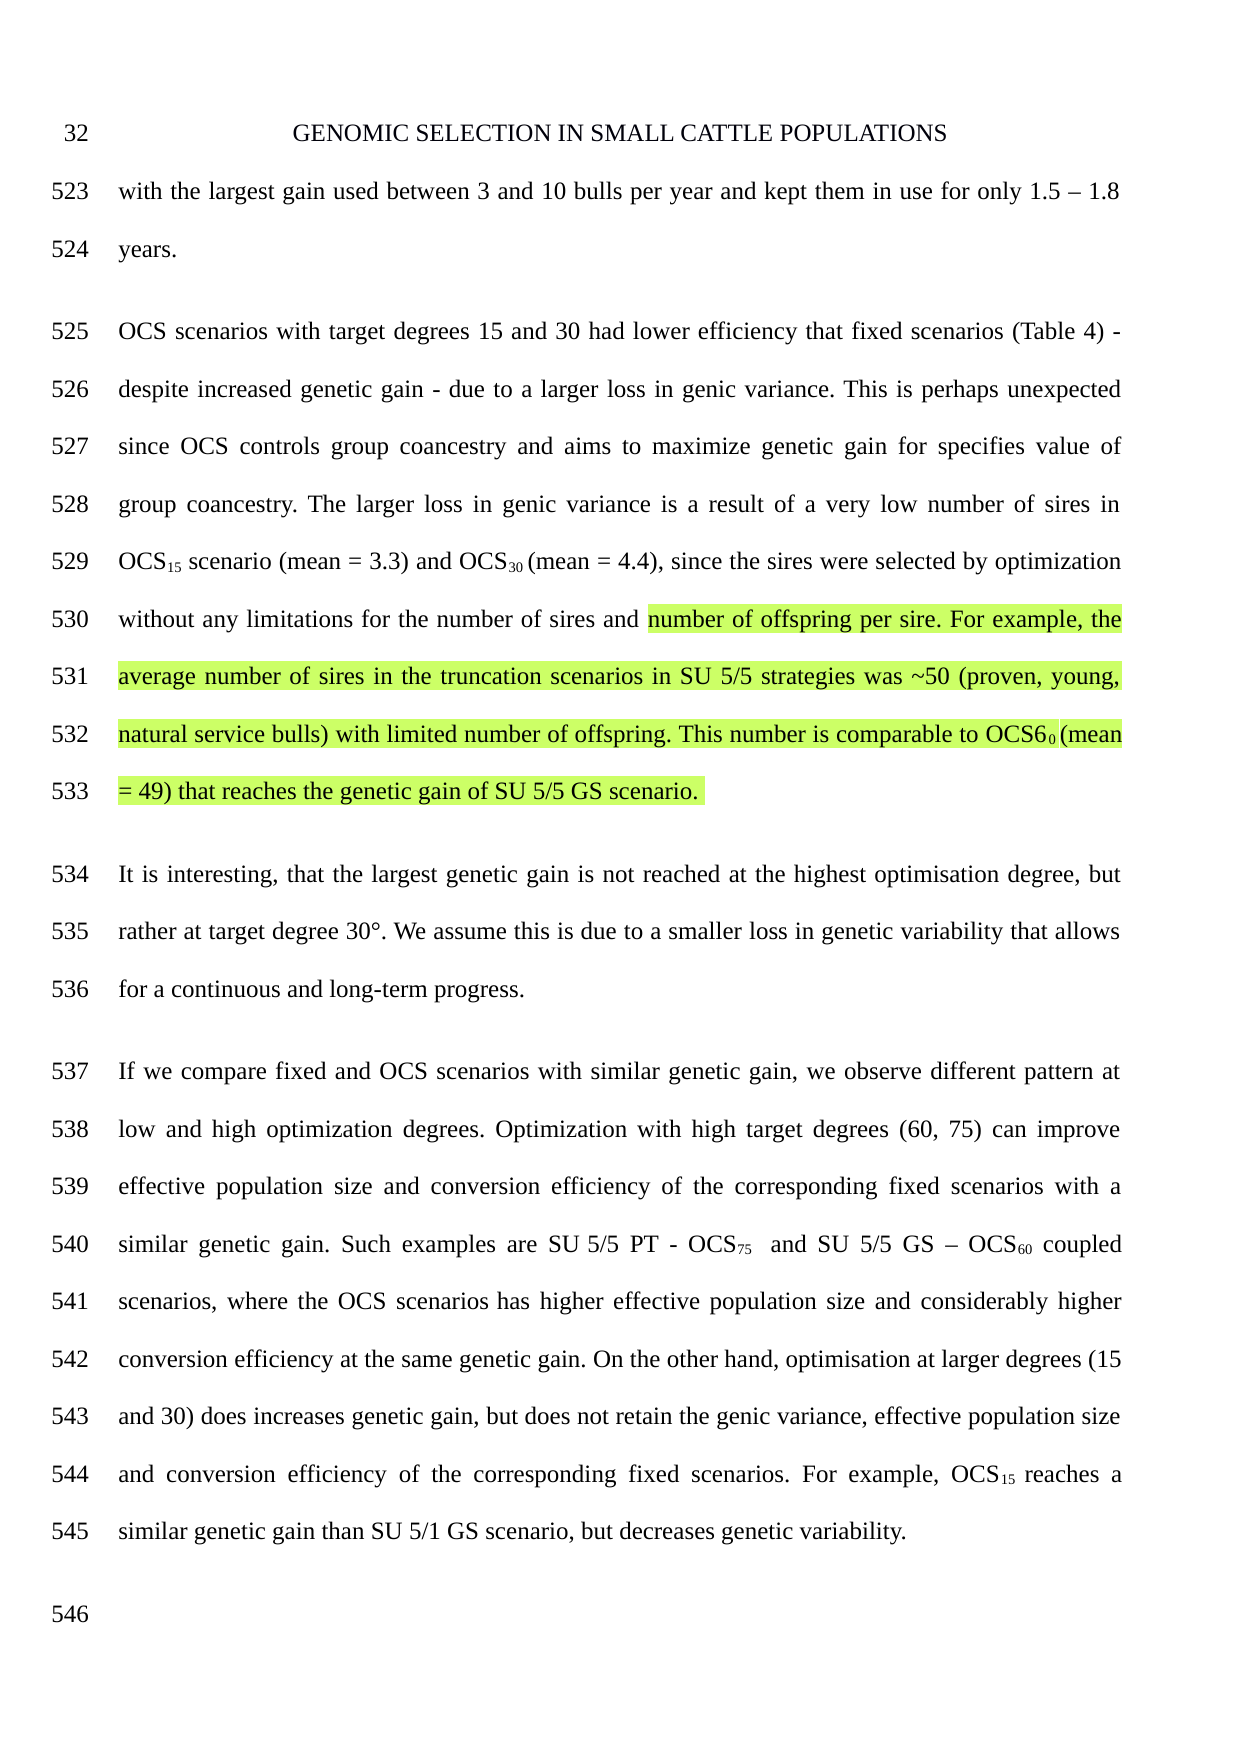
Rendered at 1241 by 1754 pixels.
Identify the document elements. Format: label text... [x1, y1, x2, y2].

text with the largest gain used between 3 and 10 bulls per year and kept them in use for only 1.5 – 1.8 years. [118, 176, 1122, 263]
text OCS scenarios with target degrees 15 and 30 had lower efficiency that fixed scenarios (Table 4) - despite increased genetic gain - due to a larger loss in genic variance. This is perhaps unexpected since OCS controls group coancestry and aims to maximize genetic gain for specifies value of group coancestry. The larger loss in genic variance is a result of a very low number of sires in OCS15 scenario (mean = 3.3) and OCS30 (mean = 4.4), since the sires were selected by optimization without any limitations for the number of sires and number of offspring per sire. For example, the average number of sires in the truncation scenarios in SU 5/5 strategies was ~50 (proven, young, natural service bulls) with limited number of offspring. This number is comparable to OCS60 (mean = 49) that reaches the genetic gain of SU 5/5 GS scenario. [118, 316, 1122, 805]
text It is interesting, that the largest genetic gain is not reached at the highest optimisation degree, but rather at target degree 30°. We assume this is due to a smaller loss in genetic variability that allows for a continuous and long-term progress. [118, 859, 1122, 1003]
text If we compare fixed and OCS scenarios with similar genetic gain, we observe different pattern at low and high optimization degrees. Optimization with high target degrees (60, 75) can improve effective population size and conversion efficiency of the corresponding fixed scenarios with a similar genetic gain. Such examples are SU 5/5 PT - OCS75 and SU 5/5 GS – OCS60 coupled scenarios, where the OCS scenarios has higher effective population size and considerably higher conversion efficiency at the same genetic gain. On the other hand, optimisation at larger degrees (15 and 30) does increases genetic gain, but does not retain the genic variance, effective population size and conversion efficiency of the corresponding fixed scenarios. For example, OCS15 reaches a similar genetic gain than SU 5/1 GS scenario, but decreases genetic variability. [118, 1056, 1122, 1545]
